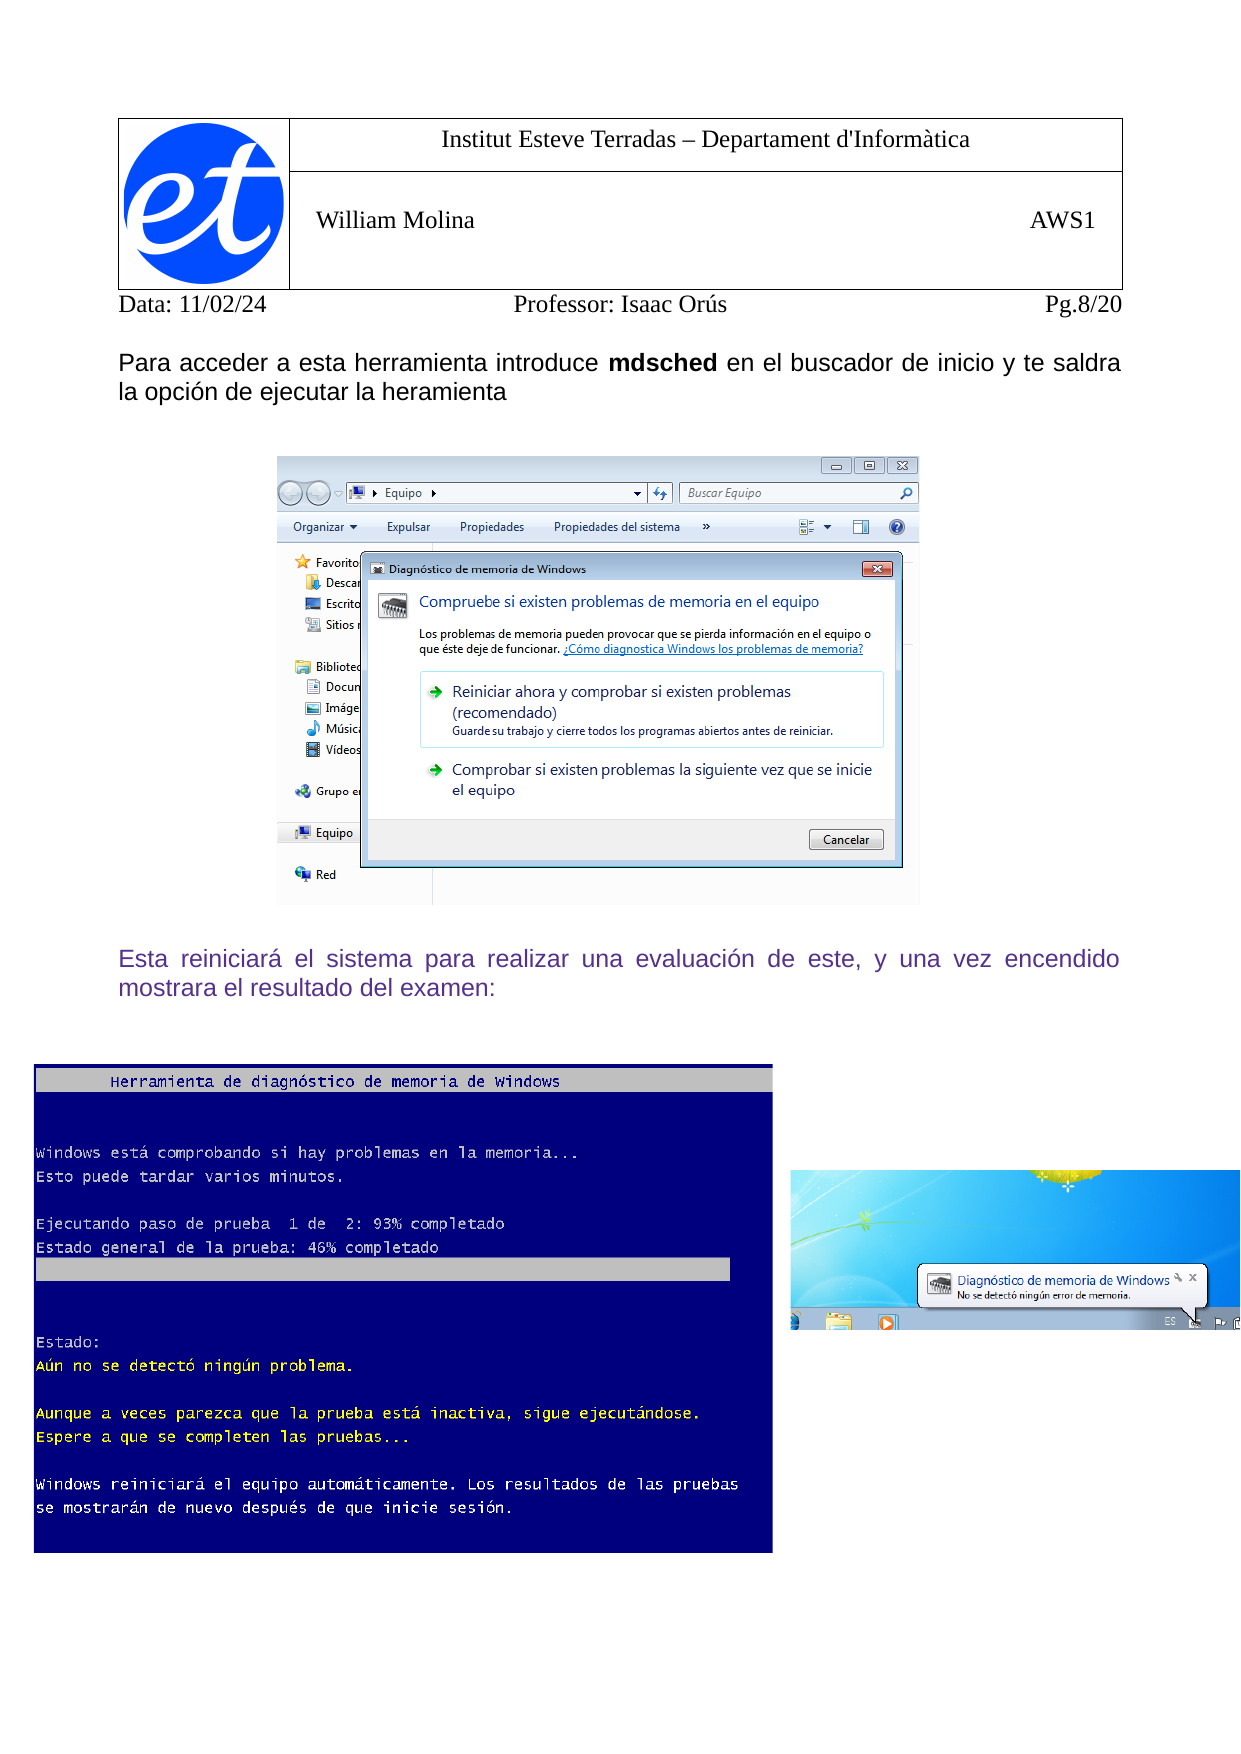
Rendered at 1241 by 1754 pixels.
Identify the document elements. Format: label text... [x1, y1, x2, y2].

text Esta reiniciará el sistema para realizar una evaluación de este, y una vez encendido mostrara el resultado del examen: [118, 944, 1122, 1002]
picture [277, 456, 920, 905]
picture [33, 1064, 773, 1553]
picture [123, 123, 284, 284]
text Para acceder a esta herramienta introduce mdsched en el buscador de inicio y te saldra la opción de ejecutar la heramienta [118, 348, 1122, 405]
picture [790, 1170, 1241, 1330]
